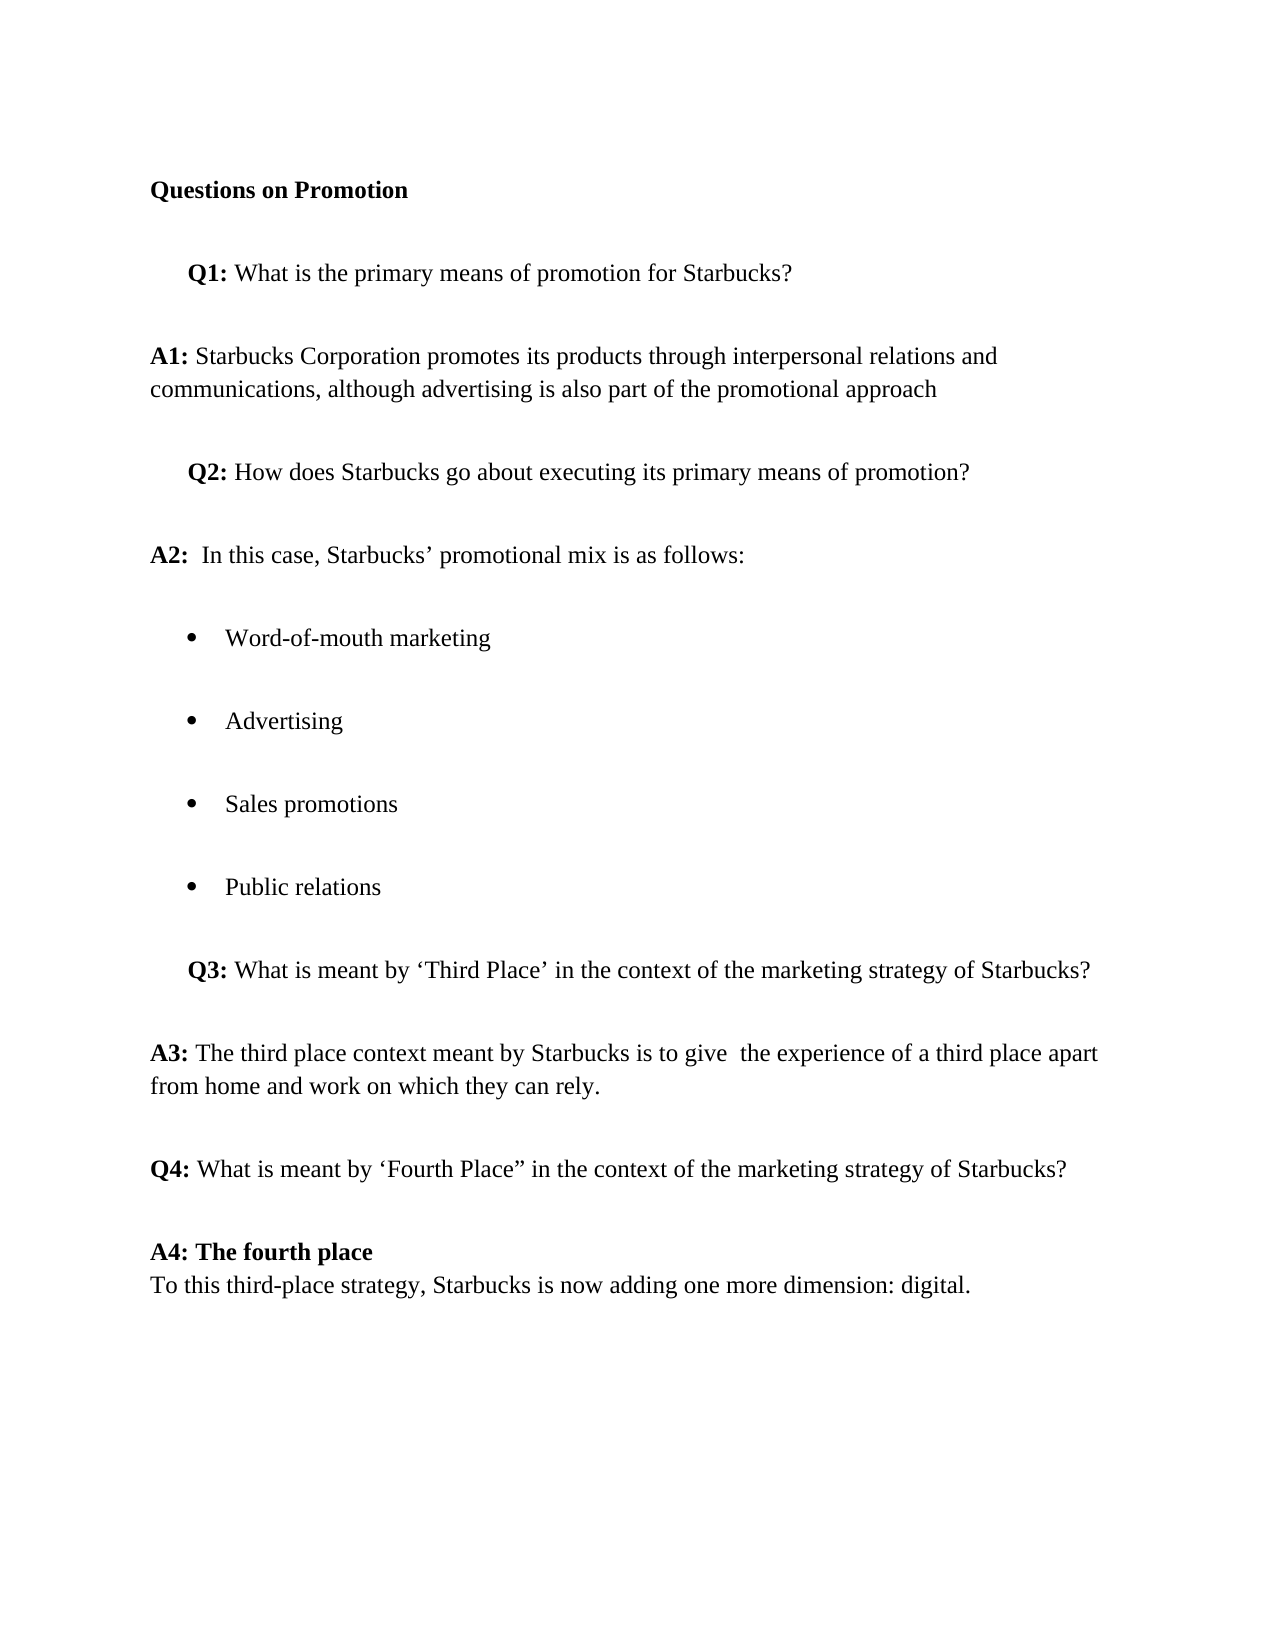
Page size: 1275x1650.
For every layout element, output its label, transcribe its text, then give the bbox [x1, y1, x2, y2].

text Q1: What is the primary means of promotion for Starbucks? [187, 258, 1125, 287]
text Q3: What is meant by ‘Third Place’ in the context of the marketing strategy of Starbucks? [187, 955, 1125, 984]
list Public relations [187, 872, 1125, 901]
text Q4: What is meant by ‘Fourth Place” in the context of the marketing strategy of Starbucks? [150, 1154, 1125, 1183]
text A2: In this case, Starbucks’ promotional mix is as follows: [150, 540, 1125, 569]
text Q2: How does Starbucks go about executing its primary means of promotion? [187, 457, 1125, 486]
list Sales promotions [187, 789, 1125, 818]
list Advertising [187, 706, 1125, 735]
text A1: Starbucks Corporation promotes its products through interpersonal relations and communications, although advertising is also part of the promotional approach [150, 341, 1125, 403]
text A3: The third place context meant by Starbucks is to give the experience of a third place apart from home and work on which they can rely. [150, 1038, 1125, 1100]
text A4: The fourth place To this third-place strategy, Starbucks is now adding one more dimension: digital. [150, 1237, 1125, 1299]
list Word-of-mouth marketing [187, 623, 1125, 652]
text Questions on Promotion [150, 175, 1125, 204]
